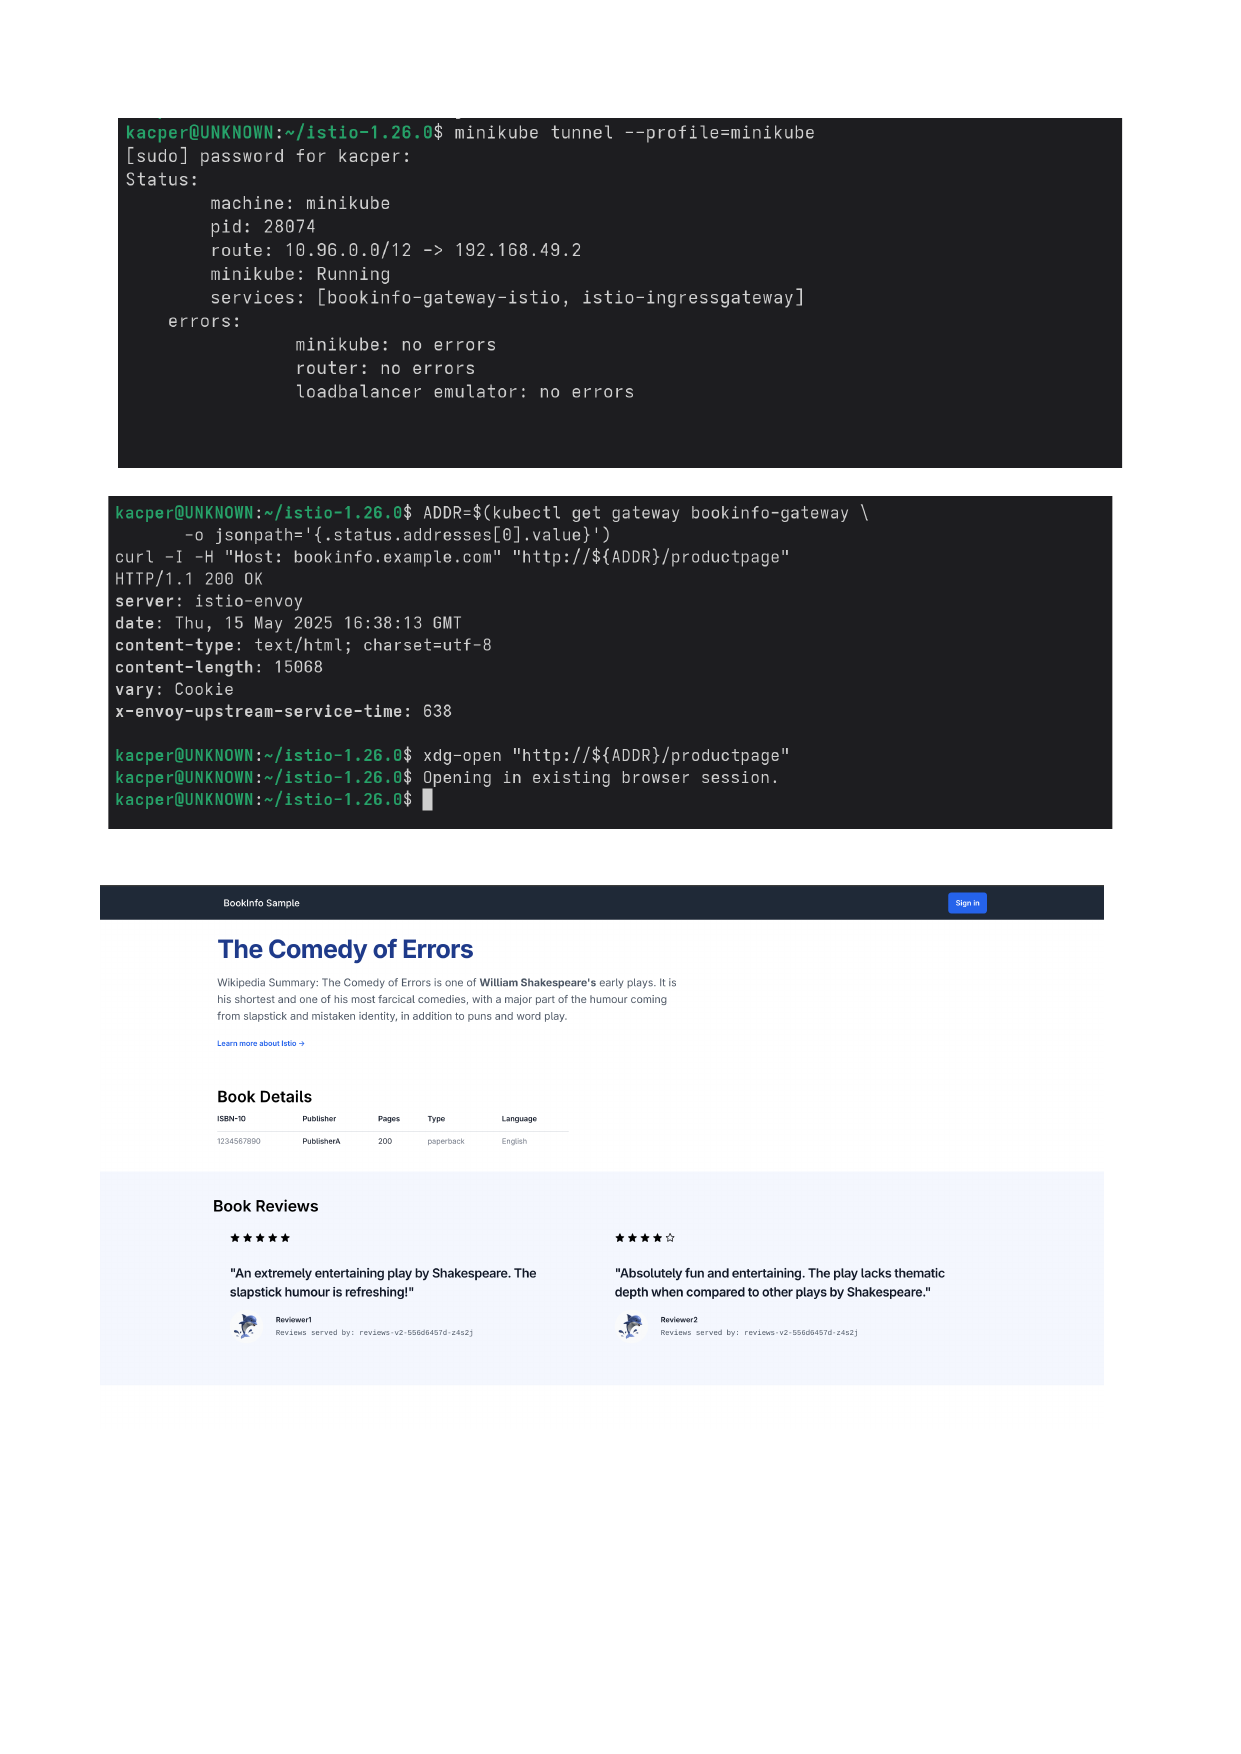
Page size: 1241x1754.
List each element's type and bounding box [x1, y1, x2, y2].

picture [118, 118, 1123, 468]
picture [108, 496, 1113, 829]
picture [100, 885, 1104, 1429]
